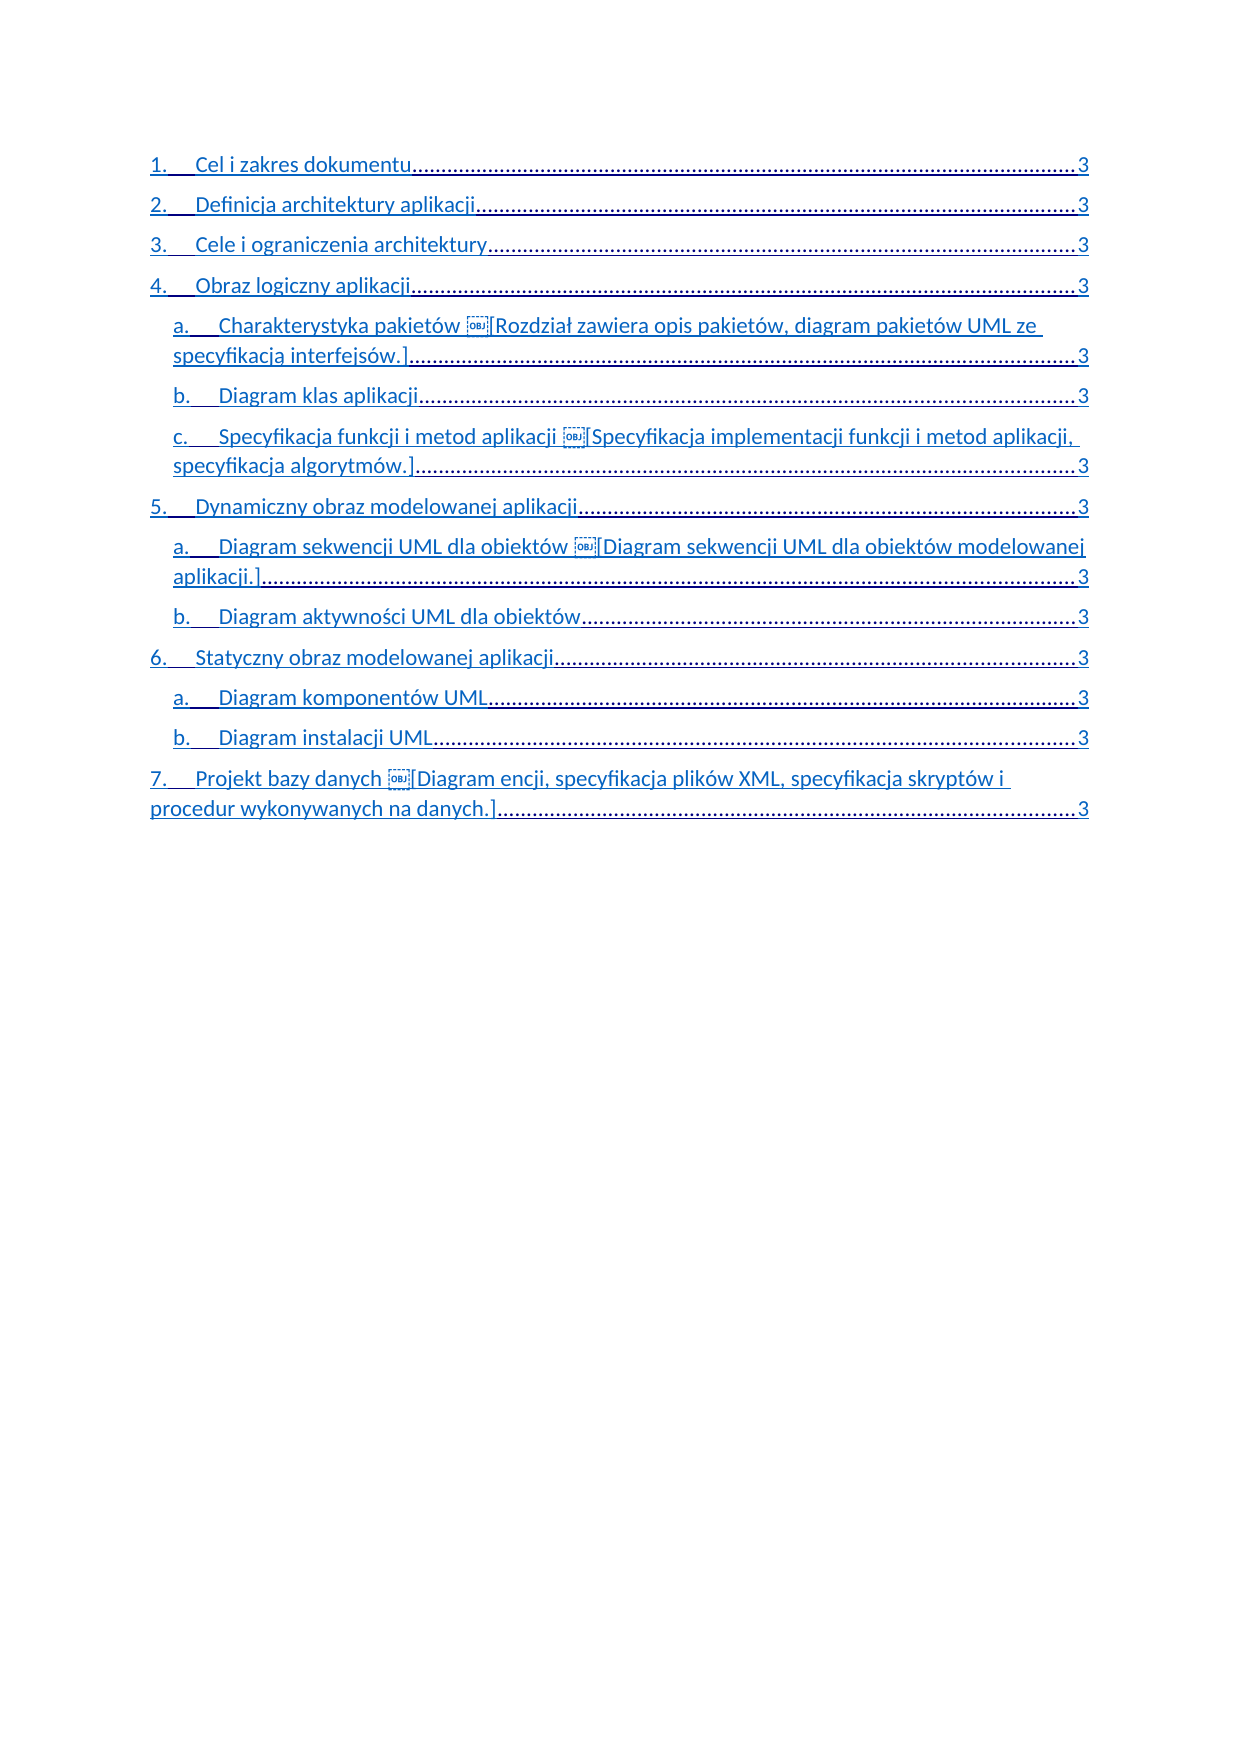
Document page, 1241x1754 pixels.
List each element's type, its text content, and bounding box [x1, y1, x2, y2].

text c. Specyfikacja funkcji i metod aplikacji ￼[Specyfikacja implementacji funkcji i metod aplikacji, specyfikacja algorytmów.] 3 [173, 422, 1090, 480]
text a. Charakterystyka pakietów ￼[Rozdział zawiera opis pakietów, diagram pakietów UML ze specyfikacją interfejsów.] 3 [173, 311, 1090, 369]
text 4. Obraz logiczny aplikacji 3 [150, 271, 1090, 299]
text 5. Dynamiczny obraz modelowanej aplikacji 3 [150, 492, 1090, 520]
text 3. Cele i ograniczenia architektury 3 [150, 231, 1090, 259]
text a. Diagram sekwencji UML dla obiektów ￼[Diagram sekwencji UML dla obiektów modelowanej aplikacji.] 3 [173, 532, 1090, 590]
text 7. Projekt bazy danych ￼[Diagram encji, specyfikacja plików XML, specyfikacja skryptów i procedur wykonywanych na danych.] 3 [150, 764, 1090, 822]
text b. Diagram aktywności UML dla obiektów 3 [173, 602, 1090, 631]
text 6. Statyczny obraz modelowanej aplikacji 3 [150, 643, 1090, 671]
text b. Diagram instalacji UML 3 [173, 723, 1090, 751]
text a. Diagram komponentów UML 3 [173, 683, 1090, 711]
text 2. Definicja architektury aplikacji 3 [150, 190, 1090, 218]
text 1. Cel i zakres dokumentu 3 [150, 150, 1090, 178]
text b. Diagram klas aplikacji 3 [173, 381, 1090, 409]
